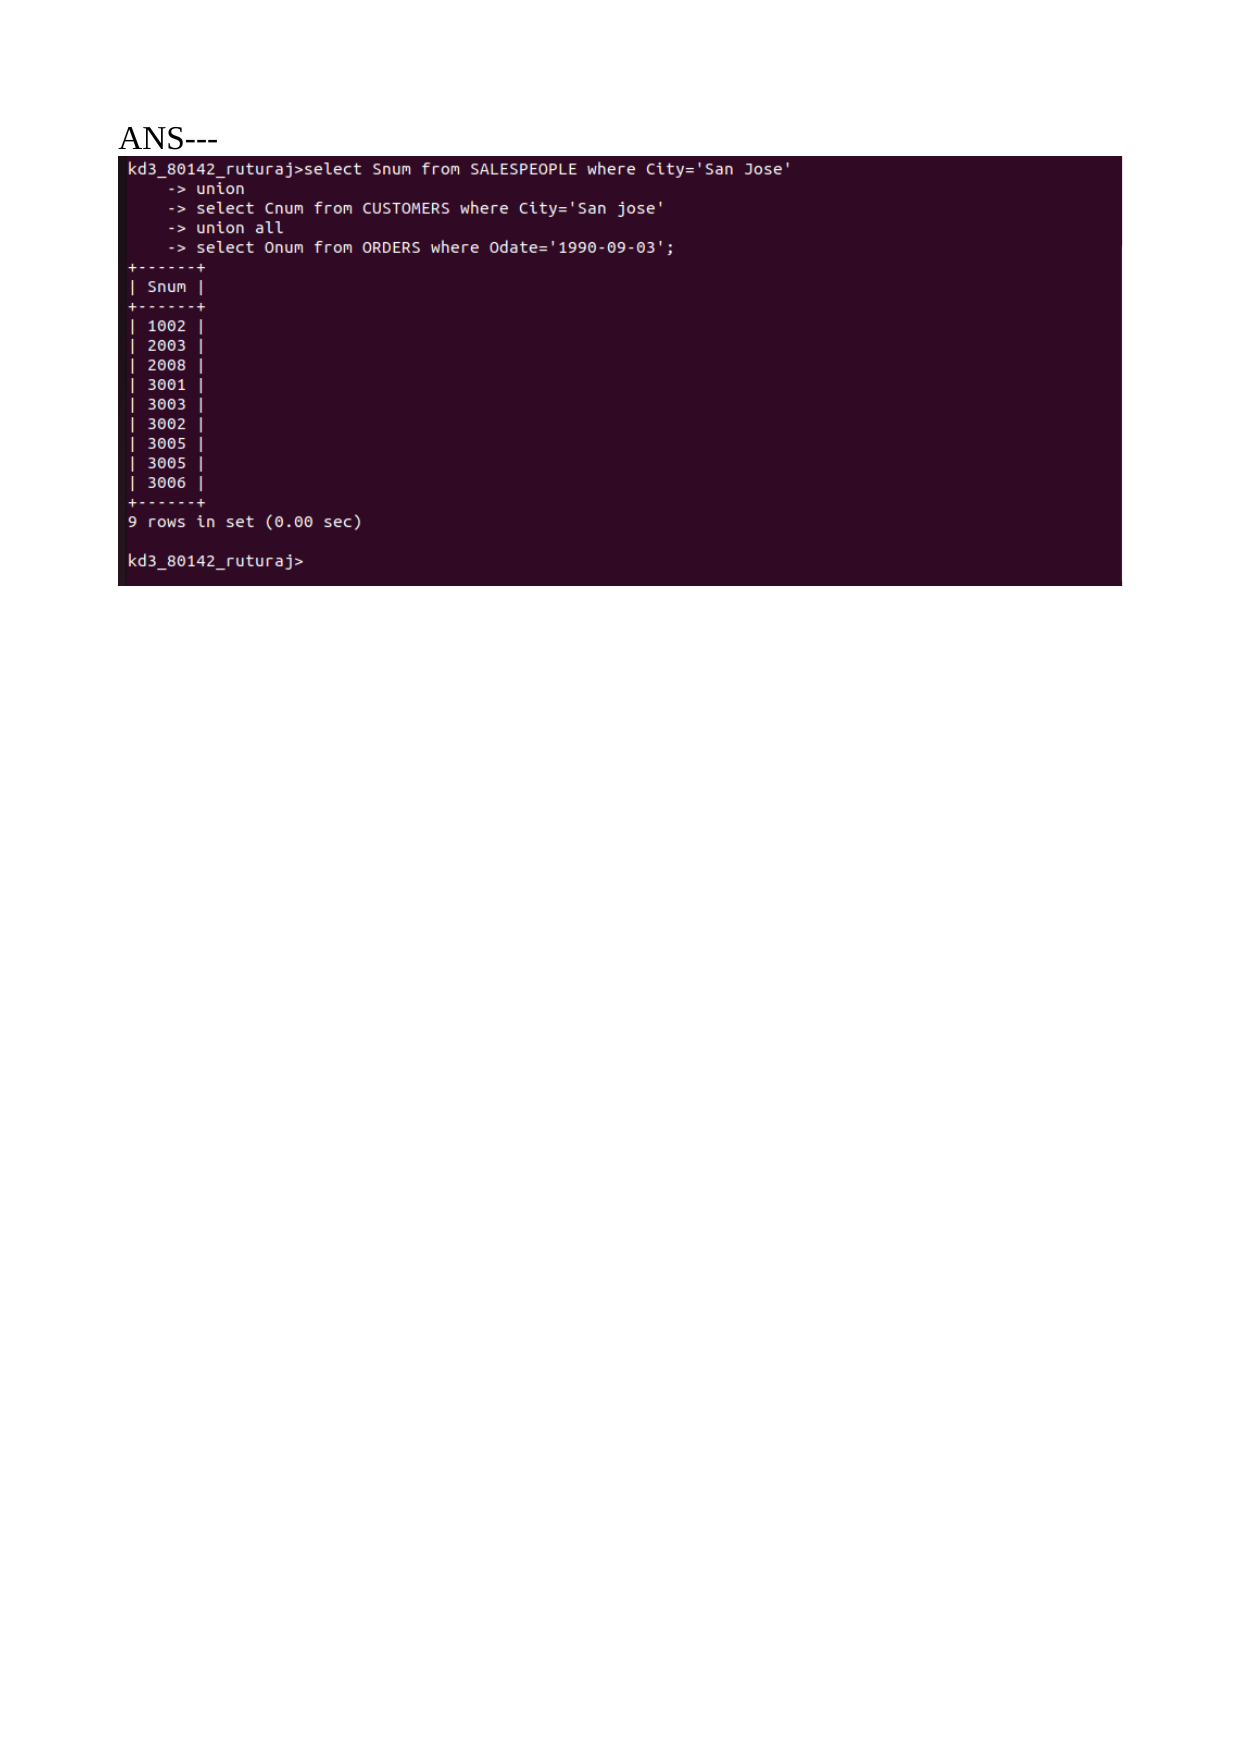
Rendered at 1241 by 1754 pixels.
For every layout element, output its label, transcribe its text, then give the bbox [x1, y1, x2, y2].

text ANS--- [118, 118, 1122, 156]
picture [118, 156, 1123, 586]
